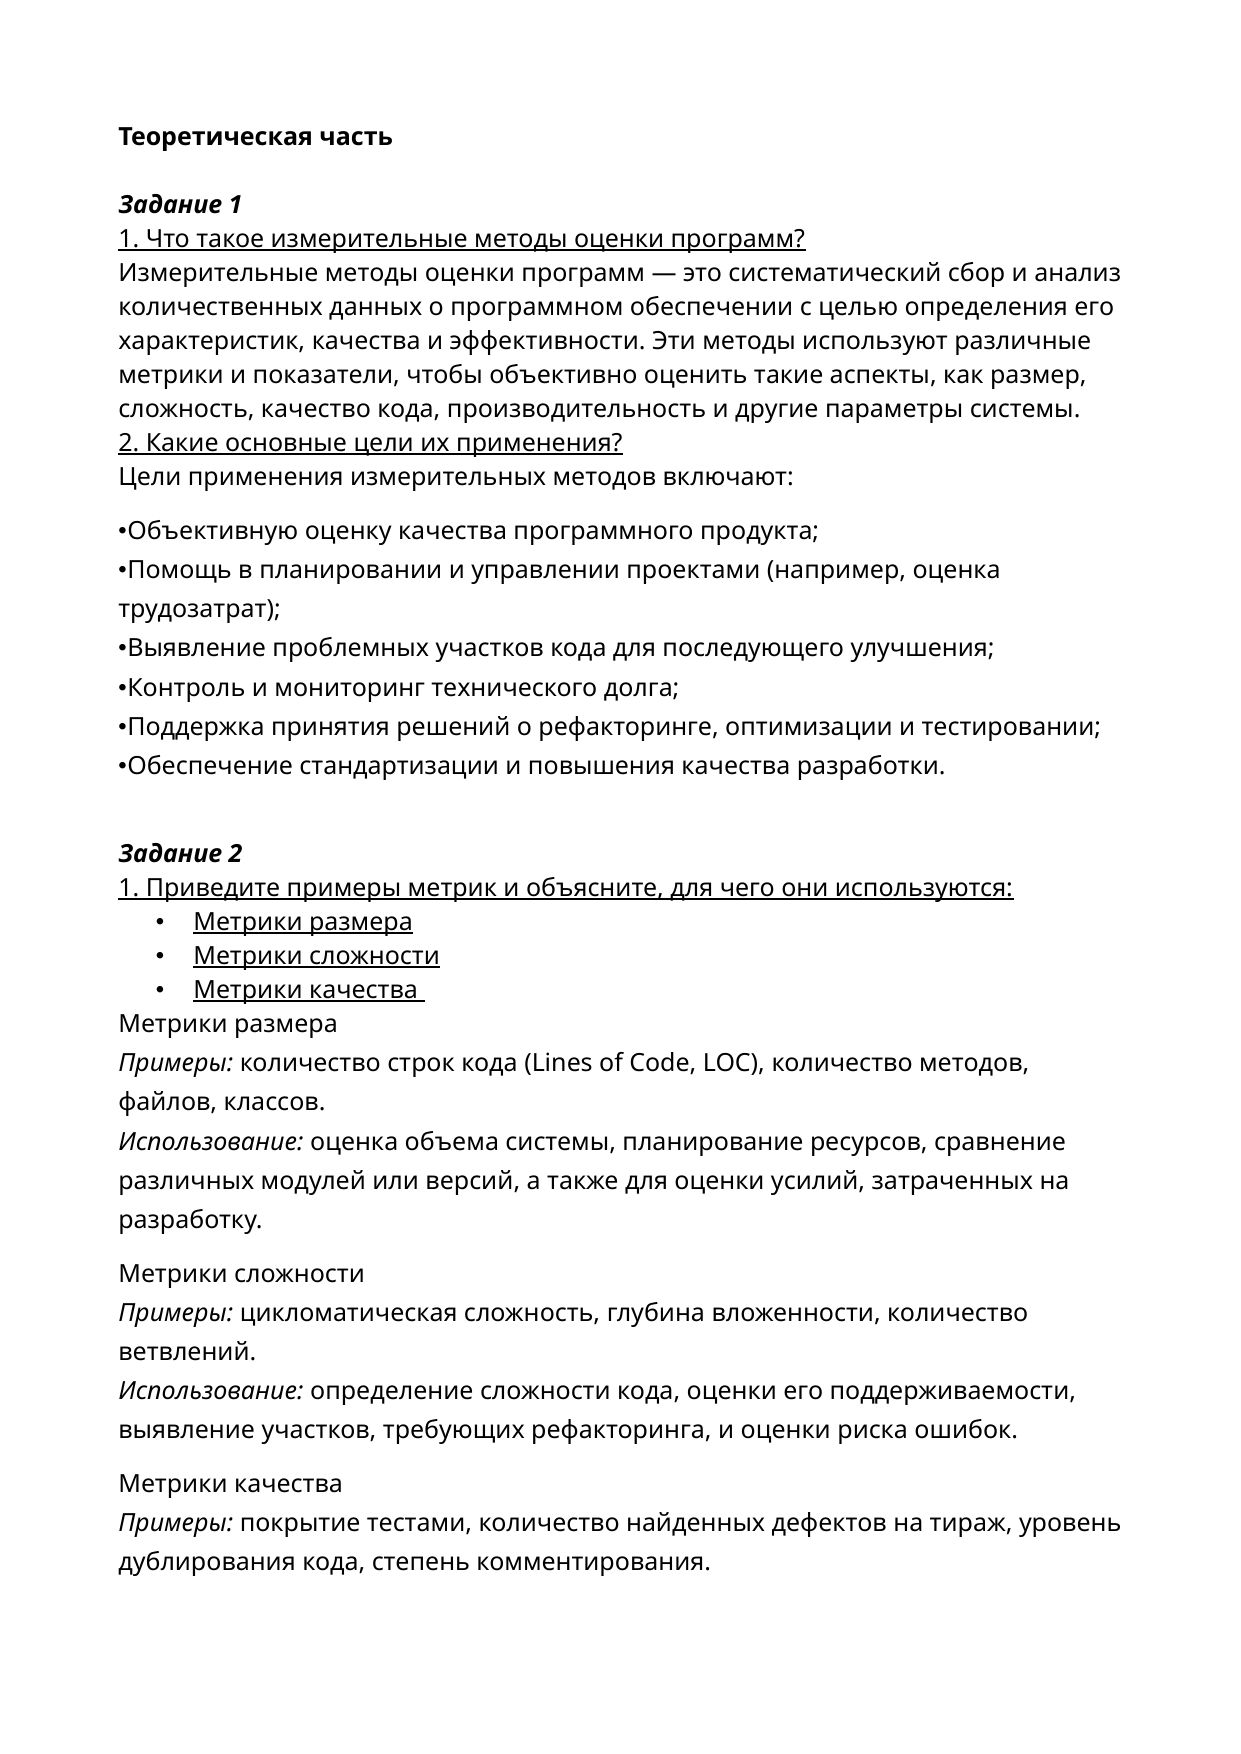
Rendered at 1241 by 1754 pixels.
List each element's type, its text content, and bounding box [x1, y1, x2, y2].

text Задание 2 [118, 835, 1122, 869]
text Теоретическая часть [118, 118, 1122, 152]
list Метрики качества [156, 972, 1122, 1006]
text 2. Какие основные цели их применения? [118, 425, 1122, 459]
list Метрики сложности [156, 937, 1122, 972]
text Задание 1 [118, 186, 1122, 220]
text Цели применения измерительных методов включают: [118, 459, 1122, 493]
list Помощь в планировании и управлении проектами (например, оценка трудозатрат); [118, 552, 1122, 625]
text 1. Что такое измерительные методы оценки программ? [118, 220, 1122, 254]
text 1. Приведите примеры метрик и объясните, для чего они используются: [118, 869, 1122, 903]
list Контроль и мониторинг технического долга; [118, 669, 1122, 703]
list Обеспечение стандартизации и повышения качества разработки. [118, 747, 1122, 782]
list Поддержка принятия решений о рефакторинге, оптимизации и тестировании; [118, 708, 1122, 742]
list Выявление проблемных участков кода для последующего улучшения; [118, 630, 1122, 664]
list Метрики качества Примеры: покрытие тестами, количество найденных дефектов на тираж, уровень дублирования кода, степень комментирования. [118, 1466, 1122, 1578]
list Метрики сложности Примеры: цикломатическая сложность, глубина вложенности, количество ветвлений. Использование: определение сложности кода, оценки его поддерживаемости, выявление участков, требующих рефакторинга, и оценки риска ошибок. [118, 1255, 1122, 1446]
list Метрики размера [156, 903, 1122, 937]
text Измерительные методы оценки программ — это систематический сбор и анализ количественных данных о программном обеспечении с целью определения его характеристик, качества и эффективности. Эти методы используют различные метрики и показатели, чтобы объективно оценить такие аспекты, как размер, сложность, качество кода, производительность и другие параметры системы. [118, 254, 1122, 425]
text Метрики размера Примеры: количество строк кода (Lines of Code, LOC), количество методов, файлов, классов. Использование: оценка объема системы, планирование ресурсов, сравнение различных модулей или версий, а также для оценки усилий, затраченных на разработку. [118, 1006, 1122, 1236]
list Объективную оценку качества программного продукта; [118, 512, 1122, 547]
